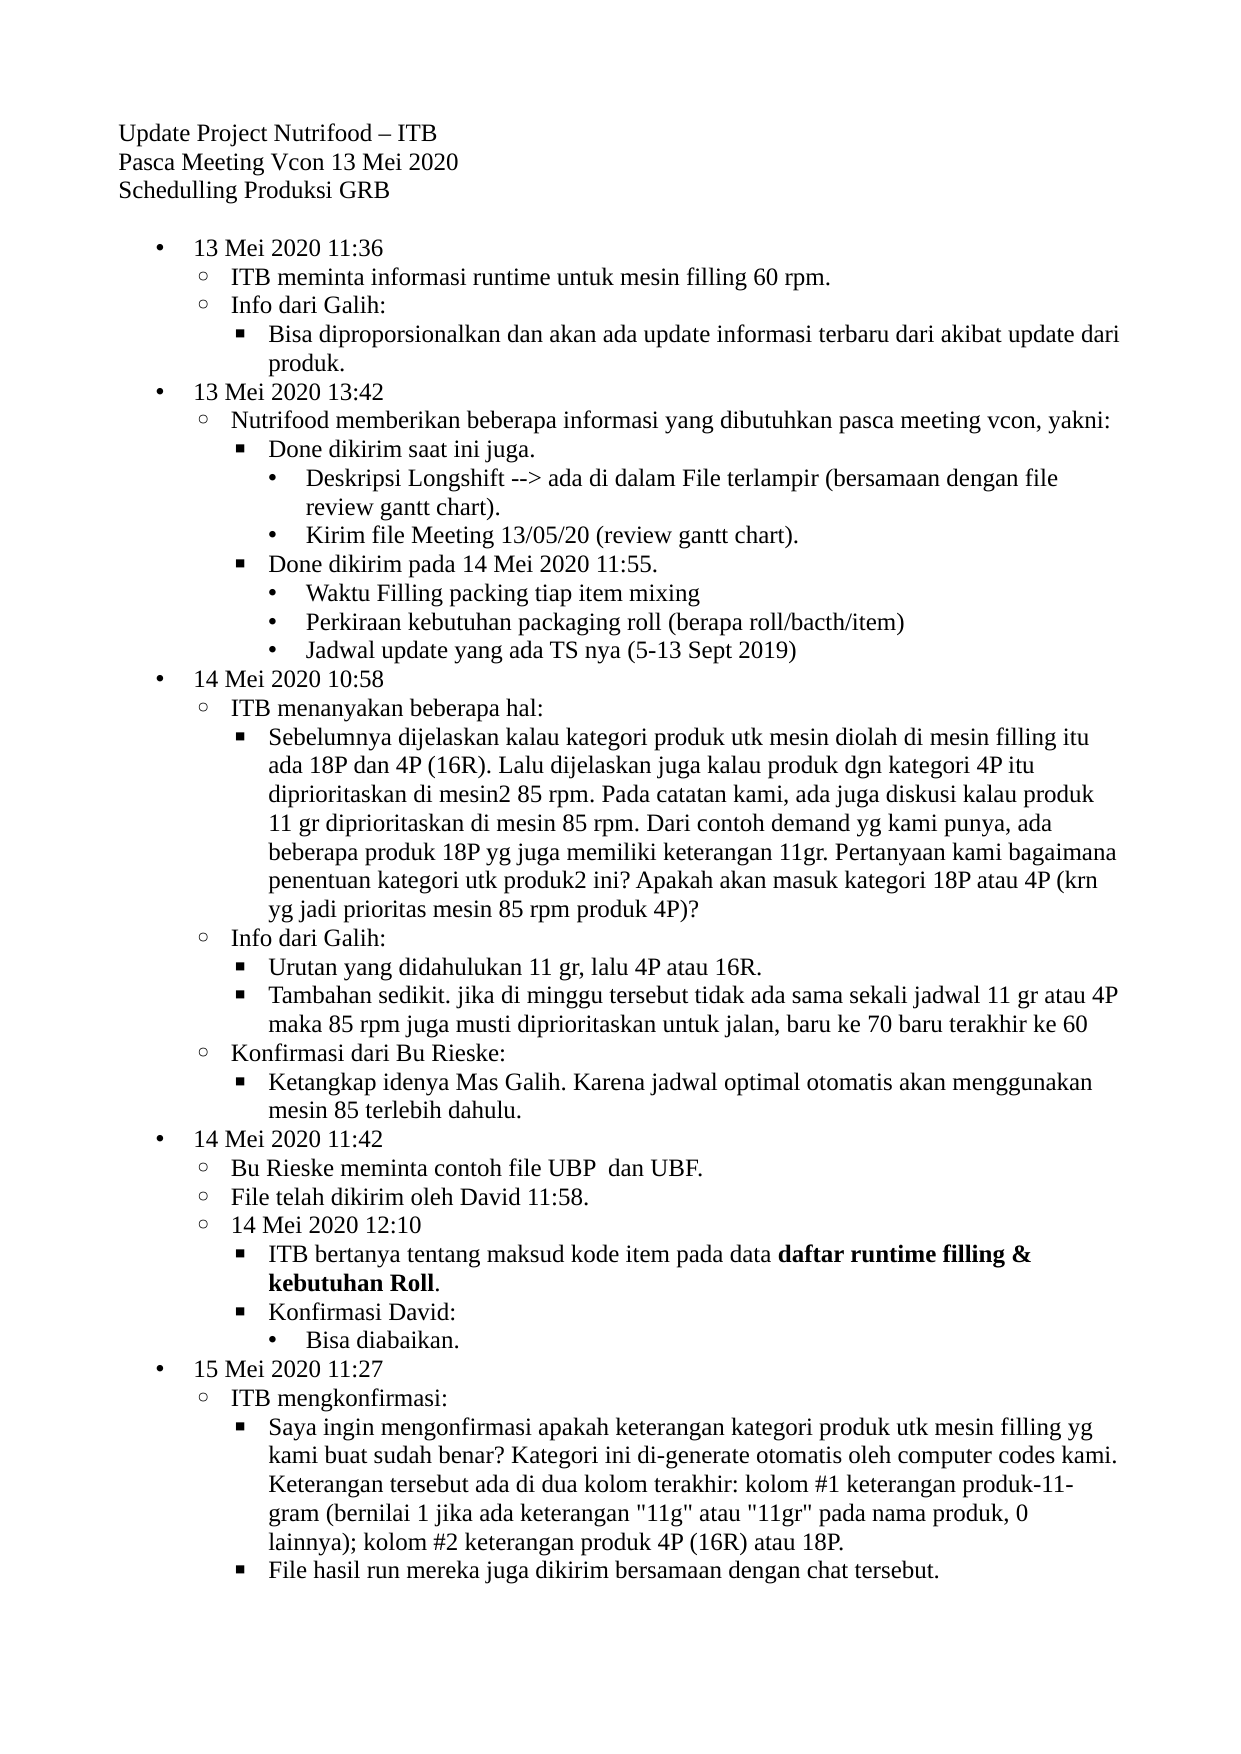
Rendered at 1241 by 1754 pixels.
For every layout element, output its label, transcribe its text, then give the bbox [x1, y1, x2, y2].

list 14 Mei 2020 12:10 [193, 1211, 1122, 1239]
list 15 Mei 2020 11:27 [156, 1354, 1122, 1383]
list Perkiraan kebutuhan packaging roll (berapa roll/bacth/item) [268, 607, 1122, 636]
list Tambahan sedikit. jika di minggu tersebut tidak ada sama sekali jadwal 11 gr atau 4P maka 85 rpm juga musti diprioritaskan untuk jalan, baru ke 70 baru terakhir ke 60 [231, 981, 1122, 1038]
list Sebelumnya dijelaskan kalau kategori produk utk mesin diolah di mesin filling itu ada 18P dan 4P (16R). Lalu dijelaskan juga kalau produk dgn kategori 4P itu diprioritaskan di mesin2 85 rpm. Pada catatan kami, ada juga diskusi kalau produk 11 gr diprioritaskan di mesin 85 rpm. Dari contoh demand yg kami punya, ada beberapa produk 18P yg juga memiliki keterangan 11gr. Pertanyaan kami bagaimana penentuan kategori utk produk2 ini? Apakah akan masuk kategori 18P atau 4P (krn yg jadi prioritas mesin 85 rpm produk 4P)? [231, 722, 1122, 923]
text Update Project Nutrifood – ITB [118, 118, 1122, 147]
list File telah dikirim oleh David 11:58. [193, 1182, 1122, 1211]
list Ketangkap idenya Mas Galih. Karena jadwal optimal otomatis akan menggunakan mesin 85 terlebih dahulu. [231, 1067, 1122, 1124]
list 13 Mei 2020 11:36 [156, 233, 1122, 262]
list ITB menanyakan beberapa hal: [193, 693, 1122, 722]
list Konfirmasi David: [231, 1297, 1122, 1326]
list Konfirmasi dari Bu Rieske: [193, 1038, 1122, 1067]
list Done dikirim saat ini juga. [231, 434, 1122, 463]
text Schedulling Produksi GRB [118, 176, 1122, 204]
text Pasca Meeting Vcon 13 Mei 2020 [118, 147, 1122, 176]
list Bu Rieske meminta contoh file UBP dan UBF. [193, 1153, 1122, 1182]
list 14 Mei 2020 11:42 [156, 1124, 1122, 1153]
list 13 Mei 2020 13:42 [156, 377, 1122, 406]
list Bisa diproporsionalkan dan akan ada update informasi terbaru dari akibat update dari produk. [231, 319, 1122, 377]
list Nutrifood memberikan beberapa informasi yang dibutuhkan pasca meeting vcon, yakni: [193, 406, 1122, 434]
list Jadwal update yang ada TS nya (5-13 Sept 2019) [268, 636, 1122, 664]
list Bisa diabaikan. [268, 1326, 1122, 1354]
list Info dari Galih: [193, 923, 1122, 952]
list Saya ingin mengonfirmasi apakah keterangan kategori produk utk mesin filling yg kami buat sudah benar? Kategori ini di-generate otomatis oleh computer codes kami. Keterangan tersebut ada di dua kolom terakhir: kolom #1 keterangan produk-11-gram (bernilai 1 jika ada keterangan "11g" atau "11gr" pada nama produk, 0 lainnya); kolom #2 keterangan produk 4P (16R) atau 18P. [231, 1412, 1122, 1556]
list Done dikirim pada 14 Mei 2020 11:55. [231, 549, 1122, 578]
list ITB meminta informasi runtime untuk mesin filling 60 rpm. [193, 262, 1122, 291]
list ITB mengkonfirmasi: [193, 1383, 1122, 1412]
list Urutan yang didahulukan 11 gr, lalu 4P atau 16R. [231, 952, 1122, 981]
list Kirim file Meeting 13/05/20 (review gantt chart). [268, 521, 1122, 549]
list Info dari Galih: [193, 291, 1122, 319]
list File hasil run mereka juga dikirim bersamaan dengan chat tersebut. [231, 1556, 1122, 1584]
list Deskripsi Longshift --> ada di dalam File terlampir (bersamaan dengan file review gantt chart). [268, 463, 1122, 521]
list ITB bertanya tentang maksud kode item pada data daftar runtime filling & kebutuhan Roll. [231, 1239, 1122, 1297]
list 14 Mei 2020 10:58 [156, 664, 1122, 693]
list Waktu Filling packing tiap item mixing [268, 578, 1122, 607]
